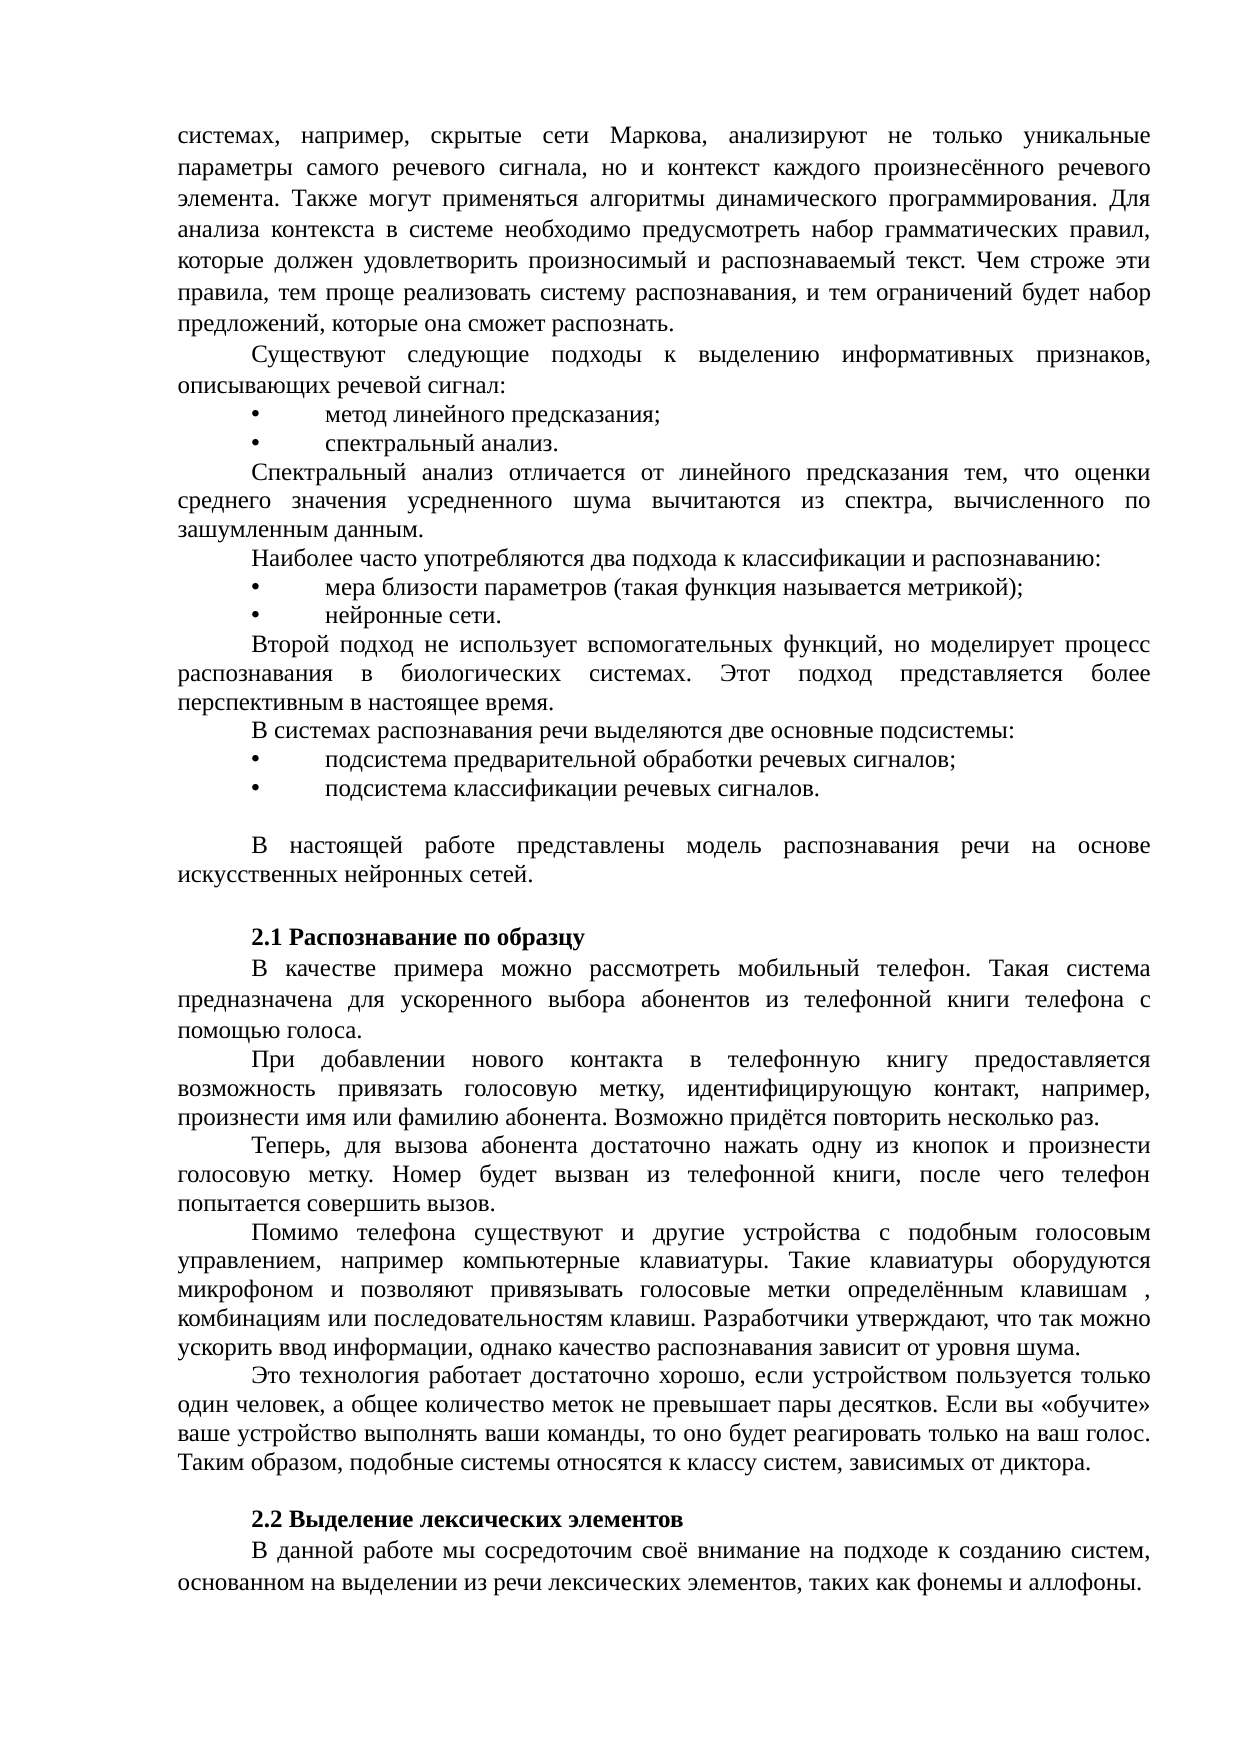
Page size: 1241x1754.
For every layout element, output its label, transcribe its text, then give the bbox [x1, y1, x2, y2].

text В качестве примера можно рассмотреть мобильный телефон. Такая система предназначена для ускоренного выбора абонентов из телефонной книги телефона с помощью голоса. [177, 951, 1152, 1044]
list нейронные сети. [177, 601, 1152, 629]
text Наиболее часто употребляются два подхода к классификации и распознаванию: [177, 543, 1152, 572]
list подсистема предварительной обработки речевых сигналов; [177, 744, 1152, 773]
text Теперь, для вызова абонента достаточно нажать одну из кнопок и произнести голосовую метку. Номер будет вызван из телефонной книги, после чего телефон попытается совершить вызов. [177, 1131, 1152, 1217]
text 2.1 Распознавание по образцу [177, 919, 1152, 951]
list спектральный анализ. [177, 428, 1152, 457]
text Спектральный анализ отличается от линейного предсказания тем, что оценки среднего значения усредненного шума вычитаются из спектра, вычисленного по зашумленным данным. [177, 457, 1152, 543]
list метод линейного предсказания; [177, 399, 1152, 428]
list подсистема классификации речевых сигналов. [177, 773, 1152, 802]
text При добавлении нового контакта в телефонную книгу предоставляется возможность привязать голосовую метку, идентифицирующую контакт, например, произнести имя или фамилию абонента. Возможно придётся повторить несколько раз. [177, 1044, 1152, 1131]
text В системах распознавания речи выделяются две основные подсистемы: [177, 716, 1152, 744]
text Существуют следующие подходы к выделению информативных признаков, описывающих речевой сигнал: [177, 337, 1152, 399]
text 2.2 Выделение лексических элементов [177, 1504, 1152, 1533]
text Это технология работает достаточно хорошо, если устройством пользуется только один человек, а общее количество меток не превышает пары десятков. Если вы «обучите» ваше устройство выполнять ваши команды, то оно будет реагировать только на ваш голос. Таким образом, подобные системы относятся к классу систем, зависимых от диктора. [177, 1361, 1152, 1476]
text системах, например, скрытые сети Маркова, анализируют не только уникальные параметры самого речевого сигнала, но и контекст каждого произнесённого речевого элемента. Также могут применяться алгоритмы динамического программирования. Для анализа контекста в системе необходимо предусмотреть набор грамматических правил, которые должен удовлетворить произносимый и распознаваемый текст. Чем строже эти правила, тем проще реализовать систему распознавания, и тем ограничений будет набор предложений, которые она сможет распознать. [177, 118, 1152, 337]
text Второй подход не использует вспомогательных функций, но моделирует процесс распознавания в биологических системах. Этот подход представляется более перспективным в настоящее время. [177, 629, 1152, 716]
text Помимо телефона существуют и другие устройства с подобным голосовым управлением, например компьютерные клавиатуры. Такие клавиатуры оборудуются микрофоном и позволяют привязывать голосовые метки определённым клавишам , комбинациям или последовательностям клавиш. Разработчики утверждают, что так можно ускорить ввод информации, однако качество распознавания зависит от уровня шума. [177, 1217, 1152, 1361]
list мера близости параметров (такая функция называется метрикой); [177, 572, 1152, 601]
text В настоящей работе представлены модель распознавания речи на основе искусственных нейронных сетей. [177, 831, 1152, 888]
text В данной работе мы сосредоточим своё внимание на подходе к созданию систем, основанном на выделении из речи лексических элементов, таких как фонемы и аллофоны. [177, 1533, 1152, 1596]
